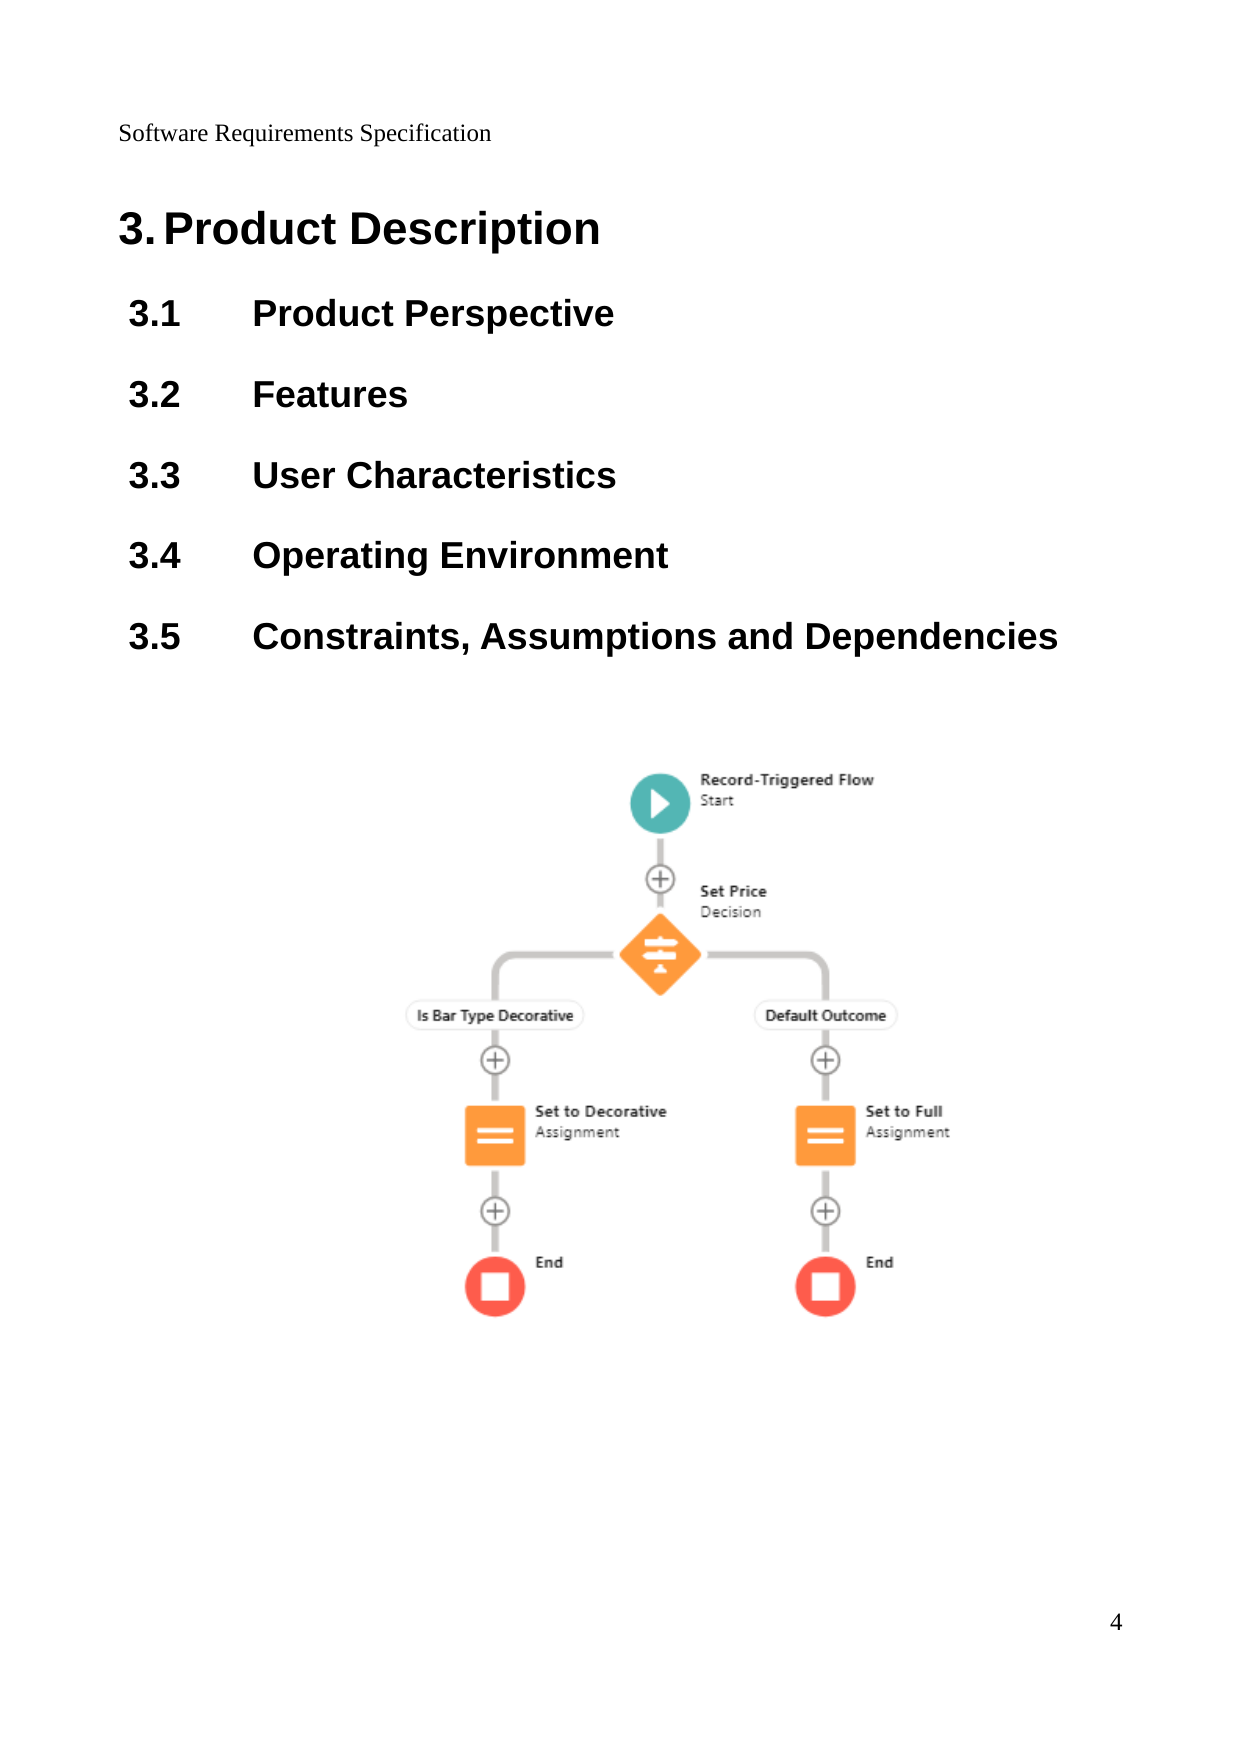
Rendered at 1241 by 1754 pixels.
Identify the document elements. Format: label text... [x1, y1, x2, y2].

subtitle Operating Environment [118, 533, 1122, 577]
subtitle Product Description [118, 201, 1122, 254]
subtitle Constraints, Assumptions and Dependencies [118, 614, 1122, 657]
subtitle User Characteristics [118, 453, 1122, 496]
subtitle Features [118, 372, 1122, 415]
subtitle Product Perspective [118, 292, 1122, 335]
